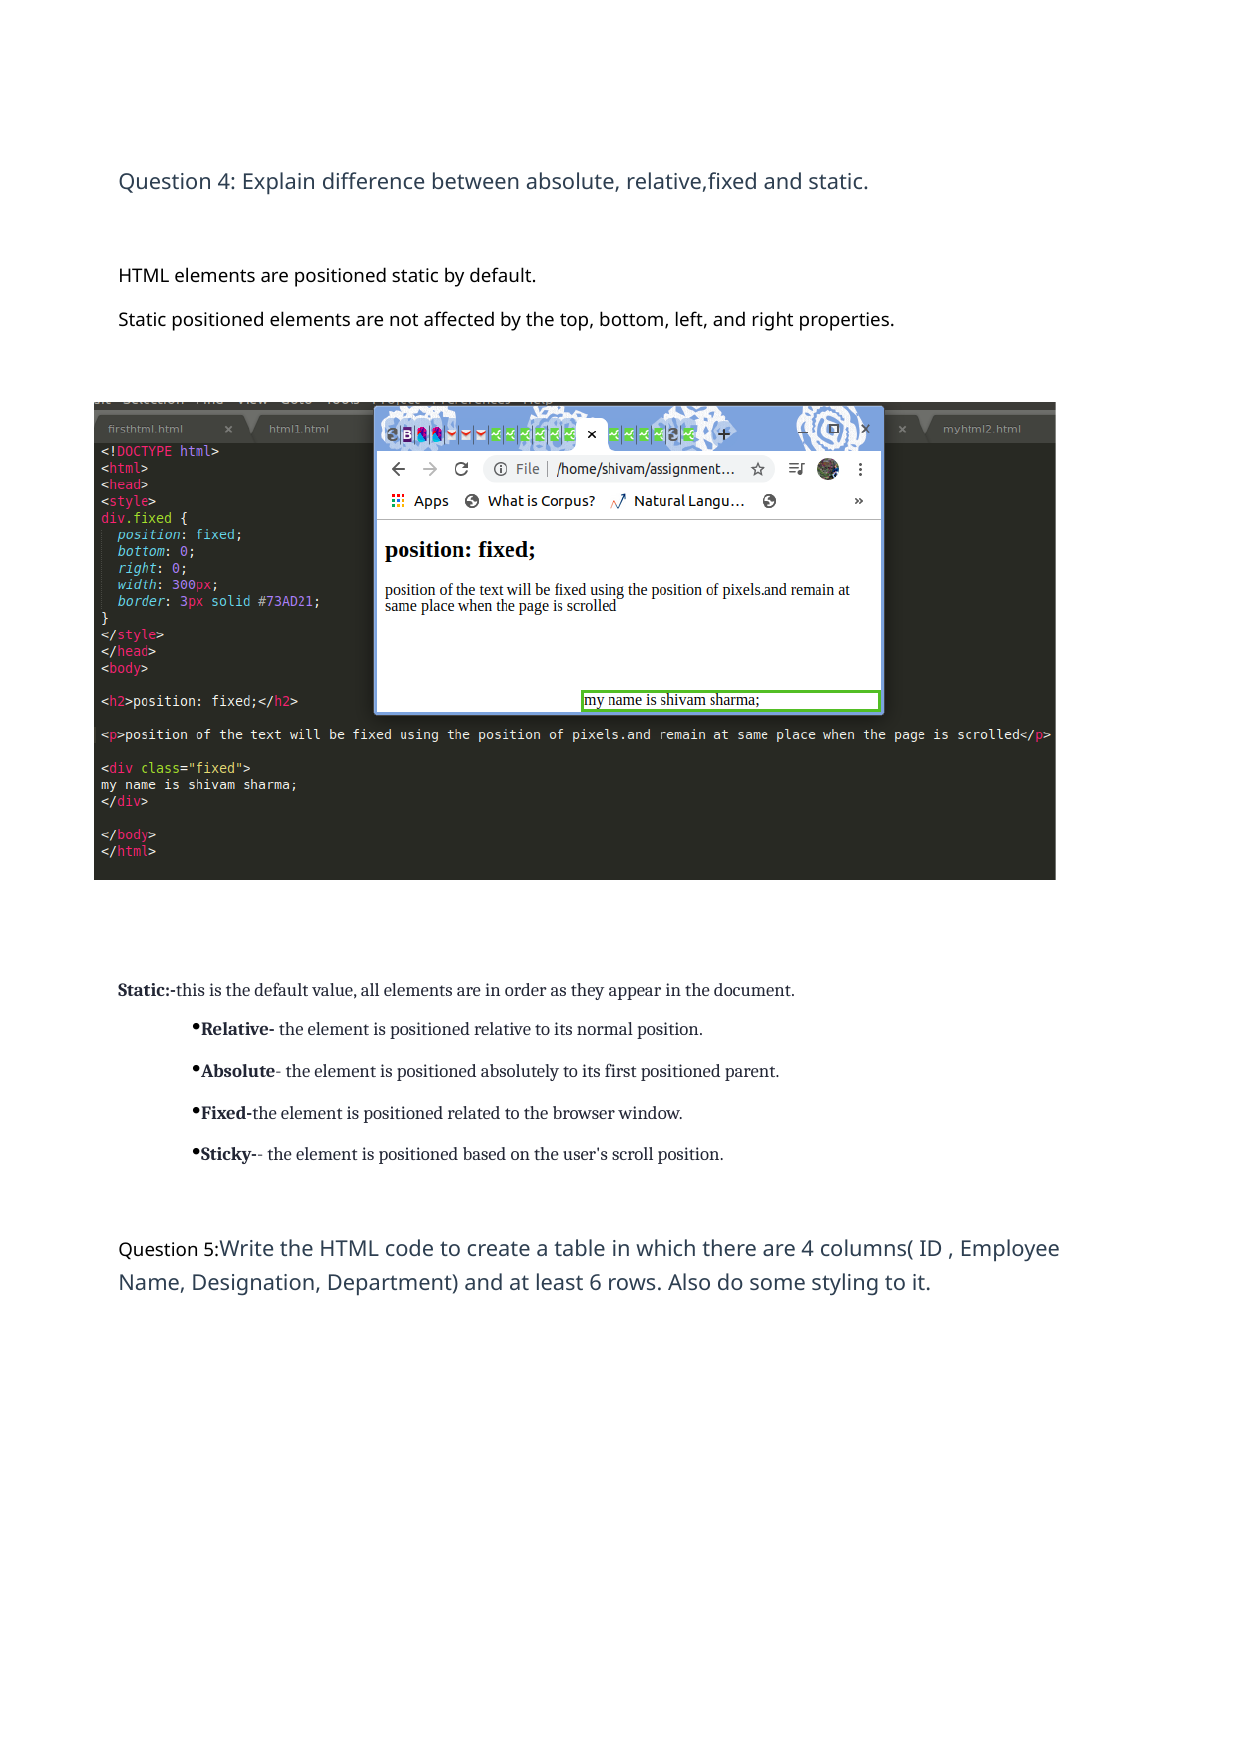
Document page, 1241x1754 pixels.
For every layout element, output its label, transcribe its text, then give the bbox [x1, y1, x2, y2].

text Static positioned elements are not affected by the top, bottom, left, and right properties. [118, 306, 1122, 331]
text Question 5:Write the HTML code to create a table in which there are 4 columns( ID , Employee Name, Designation, Department) and at least 6 rows. Also do some styling to it. [118, 1233, 1122, 1297]
picture [94, 402, 1056, 880]
text HTML elements are positioned static by default. [118, 262, 1122, 288]
text Static:-this is the default value, all elements are in order as they appear in the document. [118, 979, 1122, 1001]
list Relative- the element is positioned relative to its normal position. [118, 1018, 1122, 1041]
list Sticky-- the element is positioned based on the user's scroll position. [118, 1143, 1122, 1166]
list Fixed-the element is positioned related to the browser window. [118, 1102, 1122, 1124]
text Question 4: Explain difference between absolute, relative,fixed and static. [118, 166, 1122, 196]
list Absolute- the element is positioned absolutely to its first positioned parent. [118, 1060, 1122, 1083]
